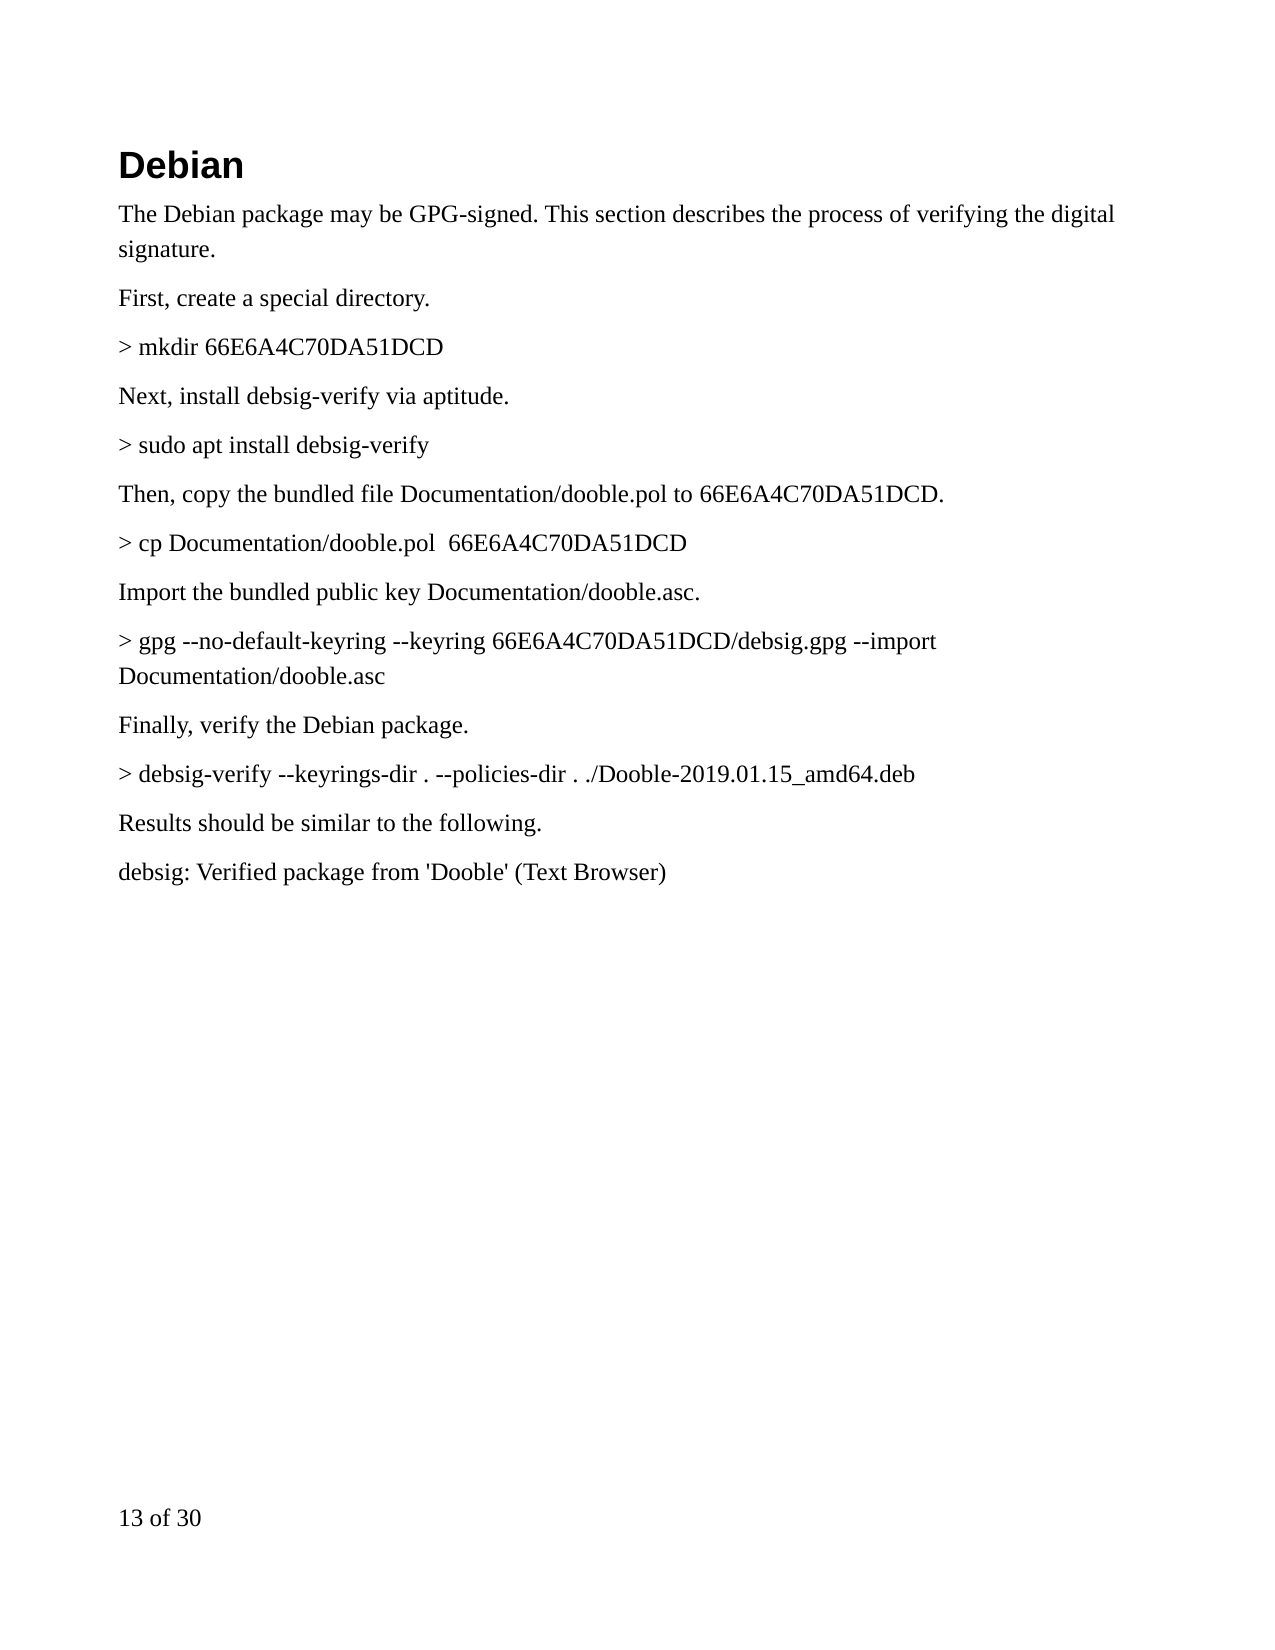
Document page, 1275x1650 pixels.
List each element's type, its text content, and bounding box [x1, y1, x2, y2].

text > mkdir 66E6A4C70DA51DCD [118, 332, 1157, 361]
text The Debian package may be GPG-signed. This section describes the process of verifying the digital signature. [118, 199, 1157, 262]
text debsig: Verified package from 'Dooble' (Text Browser) [118, 857, 1157, 886]
subtitle Debian [118, 143, 1157, 187]
text Then, copy the bundled file Documentation/dooble.pol to 66E6A4C70DA51DCD. [118, 479, 1157, 508]
text Import the bundled public key Documentation/dooble.asc. [118, 577, 1157, 606]
text > cp Documentation/dooble.pol 66E6A4C70DA51DCD [118, 528, 1157, 557]
text Finally, verify the Debian package. [118, 710, 1157, 738]
text Results should be similar to the following. [118, 808, 1157, 837]
text First, create a special directory. [118, 283, 1157, 312]
text > sudo apt install debsig-verify [118, 430, 1157, 459]
text > gpg --no-default-keyring --keyring 66E6A4C70DA51DCD/debsig.gpg --import Documentation/dooble.asc [118, 626, 1157, 689]
text > debsig-verify --keyrings-dir . --policies-dir . ./Dooble-2019.01.15_amd64.deb [118, 759, 1157, 788]
text Next, install debsig-verify via aptitude. [118, 381, 1157, 410]
